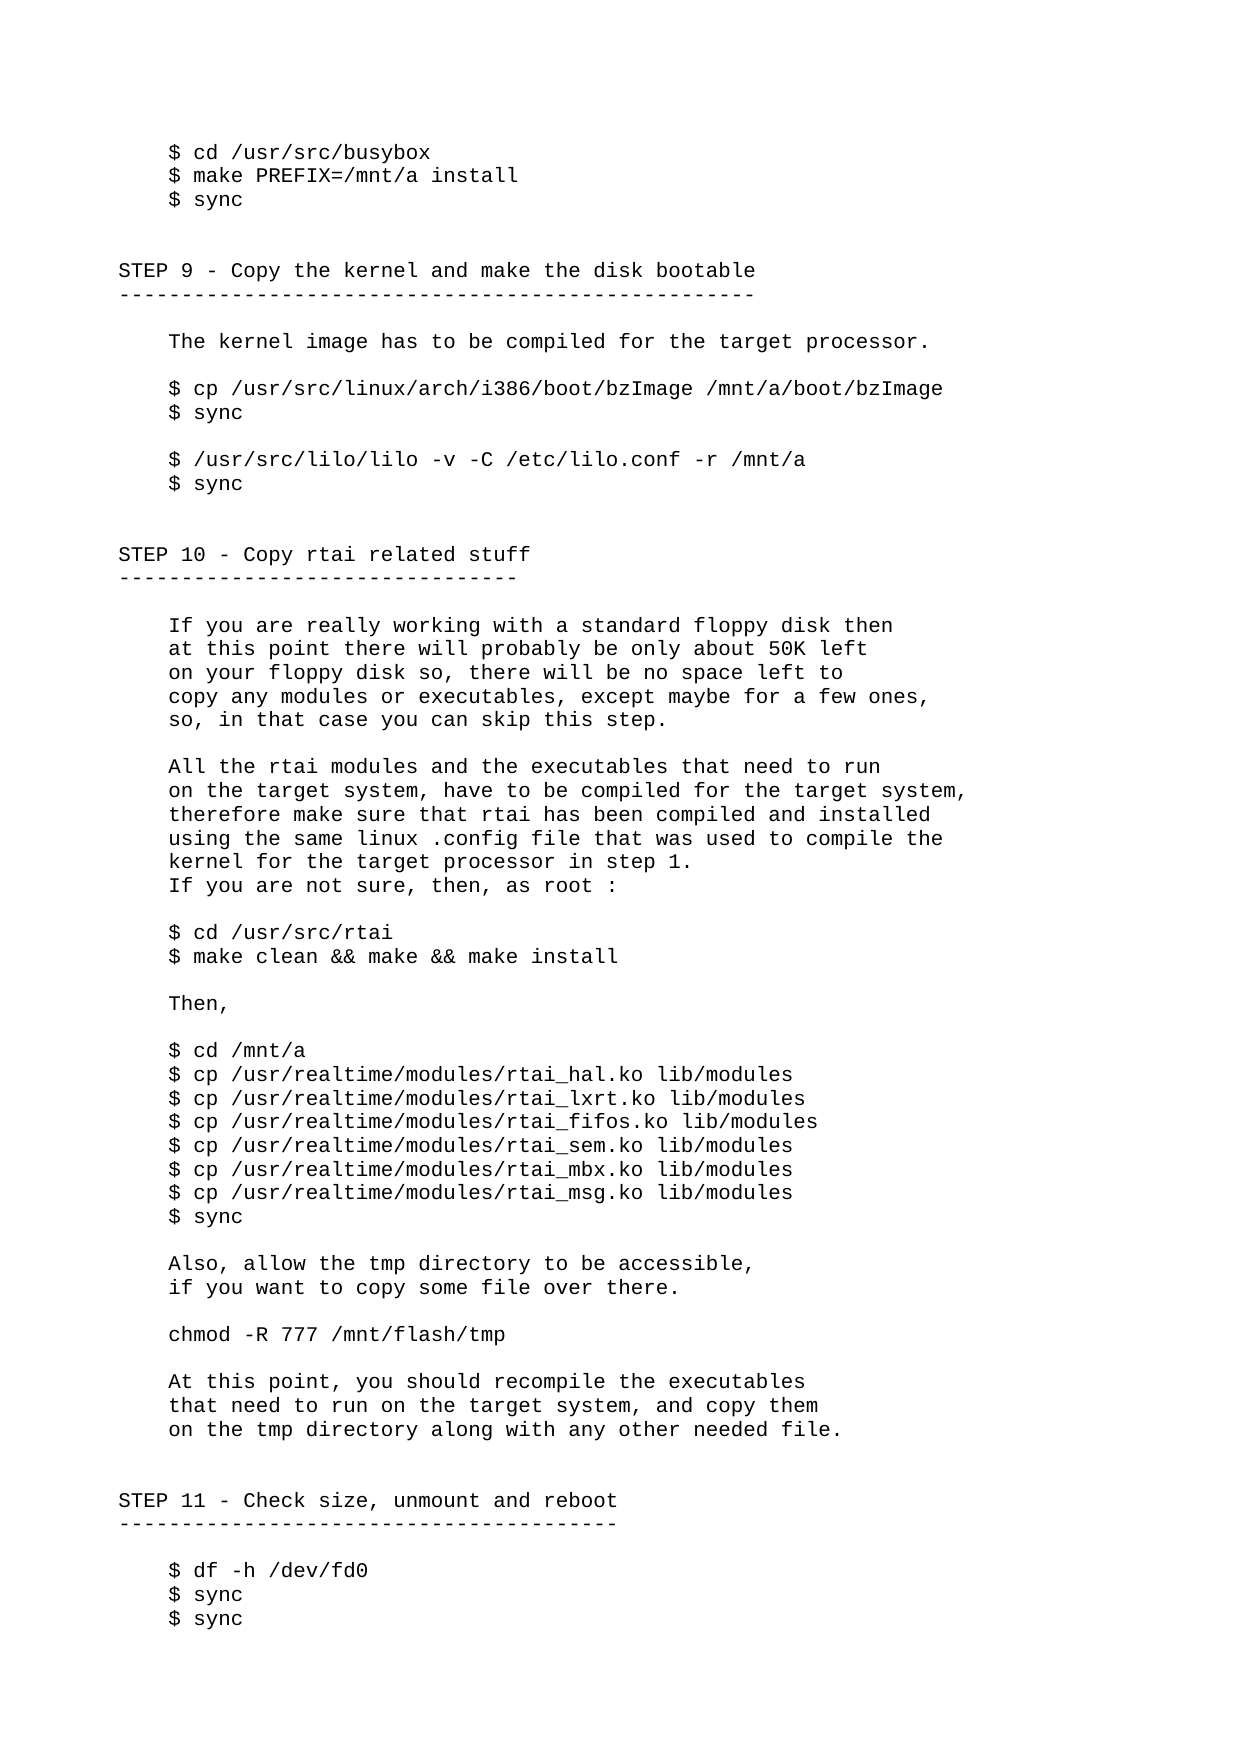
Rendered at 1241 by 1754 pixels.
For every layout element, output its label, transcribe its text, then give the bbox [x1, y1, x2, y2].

text $ sync [118, 189, 1122, 213]
text copy any modules or executables, except maybe for a few ones, [118, 686, 1122, 709]
text chmod -R 777 /mnt/flash/tmp [118, 1324, 1122, 1348]
text Also, allow the tmp directory to be accessible, [118, 1253, 1122, 1277]
text at this point there will probably be only about 50K left [118, 638, 1122, 662]
text -------------------------------- [118, 567, 1122, 591]
text If you are not sure, then, as root : [118, 875, 1122, 898]
text if you want to copy some file over there. [118, 1277, 1122, 1300]
text All the rtai modules and the executables that need to run [118, 757, 1122, 780]
text $ sync [118, 473, 1122, 496]
text on the target system, have to be compiled for the target system, [118, 780, 1122, 804]
text $ /usr/src/lilo/lilo -v -C /etc/lilo.conf -r /mnt/a [118, 449, 1122, 473]
text $ sync [118, 1608, 1122, 1631]
text STEP 10 - Copy rtai related stuff [118, 544, 1122, 567]
text $ sync [118, 402, 1122, 426]
text on your floppy disk so, there will be no space left to [118, 662, 1122, 686]
text At this point, you should recompile the executables [118, 1371, 1122, 1395]
text --------------------------------------------------- [118, 284, 1122, 307]
text $ cp /usr/realtime/modules/rtai_sem.ko lib/modules [118, 1135, 1122, 1158]
text therefore make sure that rtai has been compiled and installed [118, 804, 1122, 827]
text $ cp /usr/src/linux/arch/i386/boot/bzImage /mnt/a/boot/bzImage [118, 378, 1122, 402]
text Then, [118, 993, 1122, 1017]
text $ cd /mnt/a [118, 1040, 1122, 1064]
text $ cp /usr/realtime/modules/rtai_lxrt.ko lib/modules [118, 1088, 1122, 1111]
text $ cd /usr/src/rtai [118, 922, 1122, 946]
text $ make PREFIX=/mnt/a install [118, 165, 1122, 189]
text $ make clean && make && make install [118, 946, 1122, 969]
text $ cp /usr/realtime/modules/rtai_fifos.ko lib/modules [118, 1111, 1122, 1135]
text $ cd /usr/src/busybox [118, 142, 1122, 165]
text $ cp /usr/realtime/modules/rtai_hal.ko lib/modules [118, 1064, 1122, 1088]
text kernel for the target processor in step 1. [118, 851, 1122, 875]
text ---------------------------------------- [118, 1513, 1122, 1537]
text $ cp /usr/realtime/modules/rtai_msg.ko lib/modules [118, 1182, 1122, 1206]
text so, in that case you can skip this step. [118, 709, 1122, 733]
text STEP 11 - Check size, unmount and reboot [118, 1489, 1122, 1513]
text STEP 9 - Copy the kernel and make the disk bootable [118, 260, 1122, 284]
text If you are really working with a standard floppy disk then [118, 615, 1122, 638]
text $ cp /usr/realtime/modules/rtai_mbx.ko lib/modules [118, 1158, 1122, 1182]
text on the tmp directory along with any other needed file. [118, 1419, 1122, 1442]
text $ sync [118, 1206, 1122, 1229]
text The kernel image has to be compiled for the target processor. [118, 331, 1122, 354]
text that need to run on the target system, and copy them [118, 1395, 1122, 1419]
text $ df -h /dev/fd0 [118, 1561, 1122, 1584]
text using the same linux .config file that was used to compile the [118, 827, 1122, 851]
text $ sync [118, 1584, 1122, 1608]
